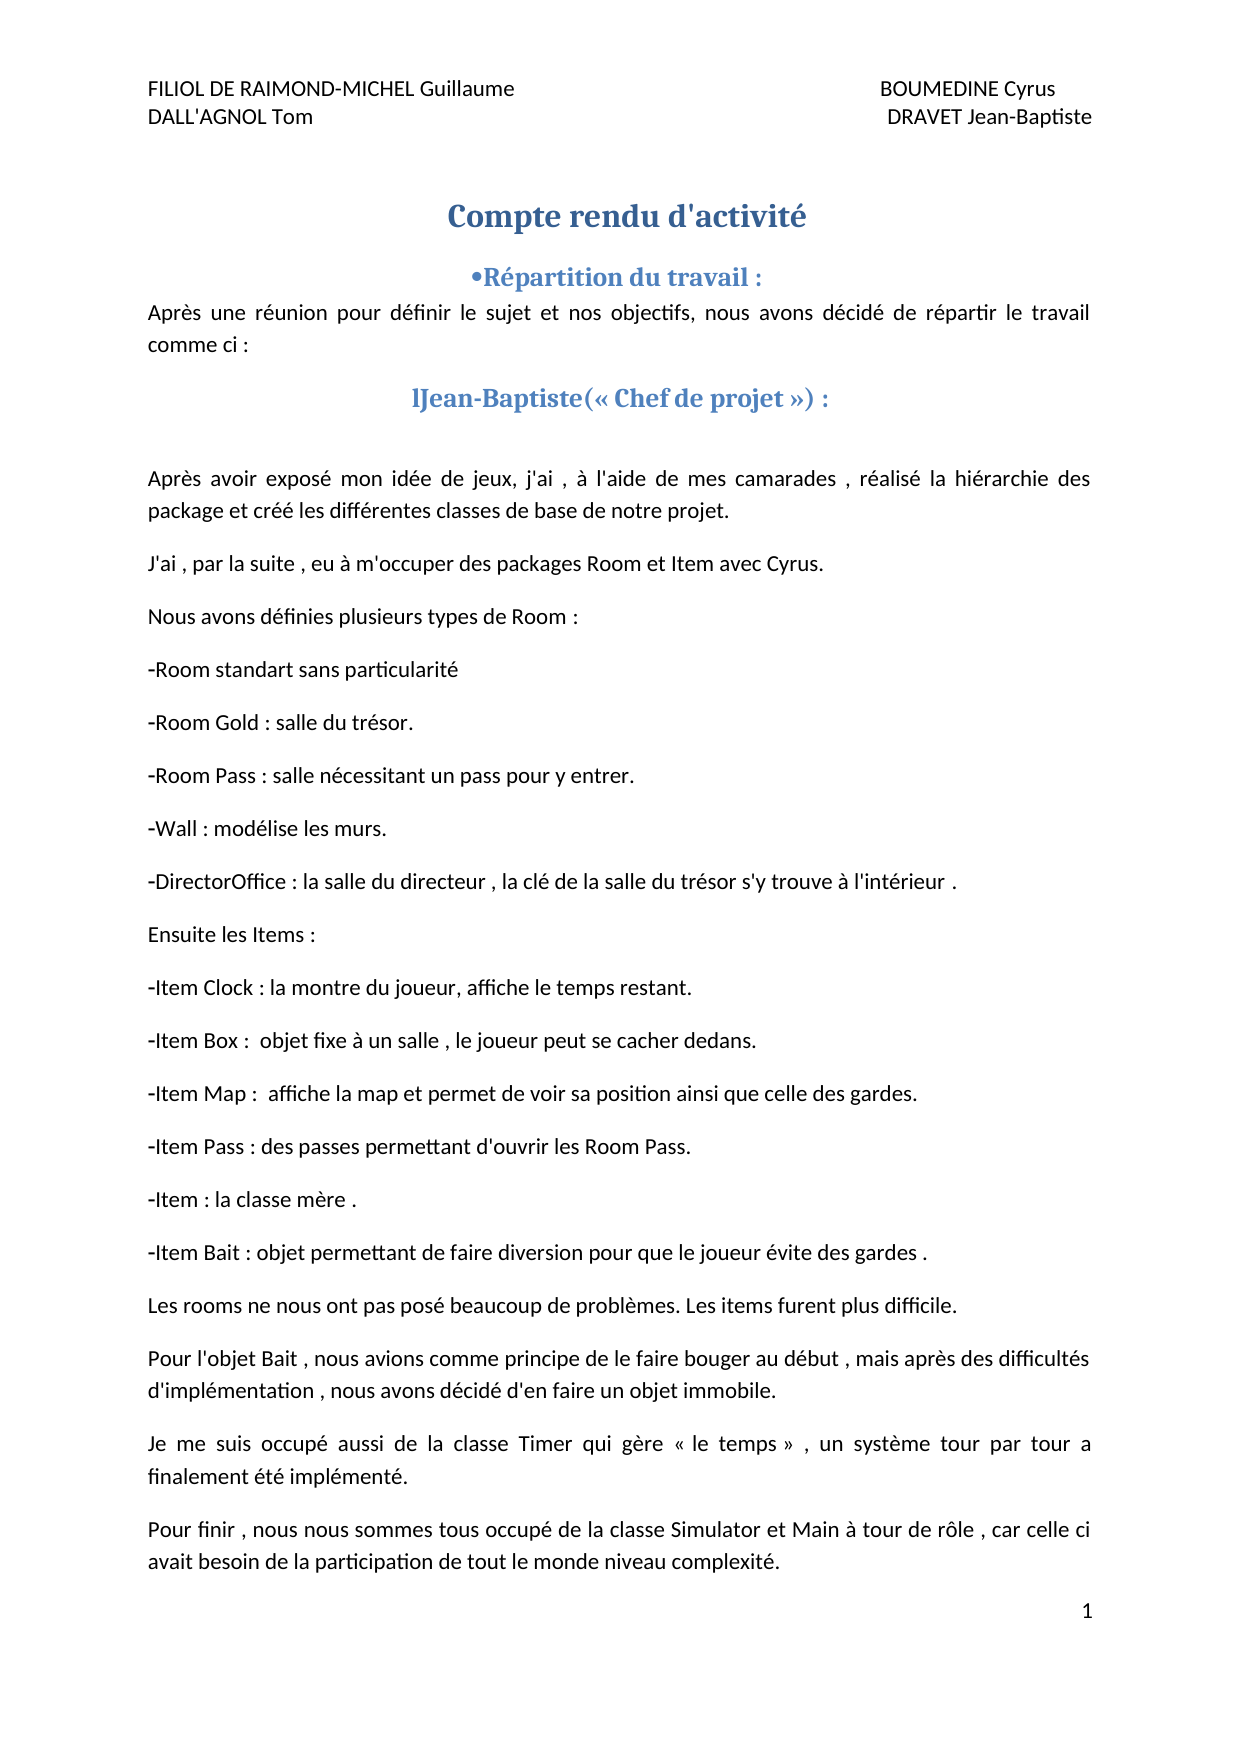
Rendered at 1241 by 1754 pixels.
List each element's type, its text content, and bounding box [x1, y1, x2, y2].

text Pour l'objet Bait , nous avions comme principe de le faire bouger au début , mais après des difficultés d'implémentation , nous avons décidé d'en faire un objet immobile. [148, 1344, 1093, 1404]
text Les rooms ne nous ont pas posé beaucoup de problèmes. Les items furent plus difficile. [148, 1291, 1093, 1319]
list Item Bait : objet permettant de faire diversion pour que le joueur évite des gardes . [148, 1238, 1093, 1266]
text J'ai , par la suite , eu à m'occuper des packages Room et Item avec Cyrus. [148, 549, 1093, 577]
list Room standart sans particularité [148, 655, 1093, 683]
list Item Box : objet fixe à un salle , le joueur peut se cacher dedans. [148, 1026, 1093, 1054]
text Je me suis occupé aussi de la classe Timer qui gère « le temps » , un système tour par tour a finalement été implémenté. [148, 1429, 1093, 1490]
subtitle Jean-Baptiste(« Chef de projet ») : [148, 383, 1093, 414]
list DirectorOffice : la salle du directeur , la clé de la salle du trésor s'y trouve à l'intérieur . [148, 867, 1093, 895]
list Room Gold : salle du trésor. [148, 708, 1093, 736]
text Pour finir , nous nous sommes tous occupé de la classe Simulator et Main à tour de rôle , car celle ci avait besoin de la participation de tout le monde niveau complexité. [148, 1515, 1093, 1575]
text Après avoir exposé mon idée de jeux, j'ai , à l'aide de mes camarades , réalisé la hiérarchie des package et créé les différentes classes de base de notre projet. [148, 464, 1093, 524]
text Nous avons définies plusieurs types de Room : [148, 602, 1093, 630]
text Après une réunion pour définir le sujet et nos objectifs, nous avons décidé de répartir le travail comme ci : [148, 298, 1093, 358]
list Item Clock : la montre du joueur, affiche le temps restant. [148, 973, 1093, 1001]
list Item : la classe mère . [148, 1185, 1093, 1213]
list Item Map : affiche la map et permet de voir sa position ainsi que celle des gardes. [148, 1079, 1093, 1107]
subtitle Compte rendu d'activité [448, 198, 1093, 236]
text Ensuite les Items : [148, 920, 1093, 948]
subtitle Répartition du travail : [148, 262, 1093, 294]
list Item Pass : des passes permettant d'ouvrir les Room Pass. [148, 1132, 1093, 1160]
list Room Pass : salle nécessitant un pass pour y entrer. [148, 761, 1093, 789]
list Wall : modélise les murs. [148, 814, 1093, 842]
